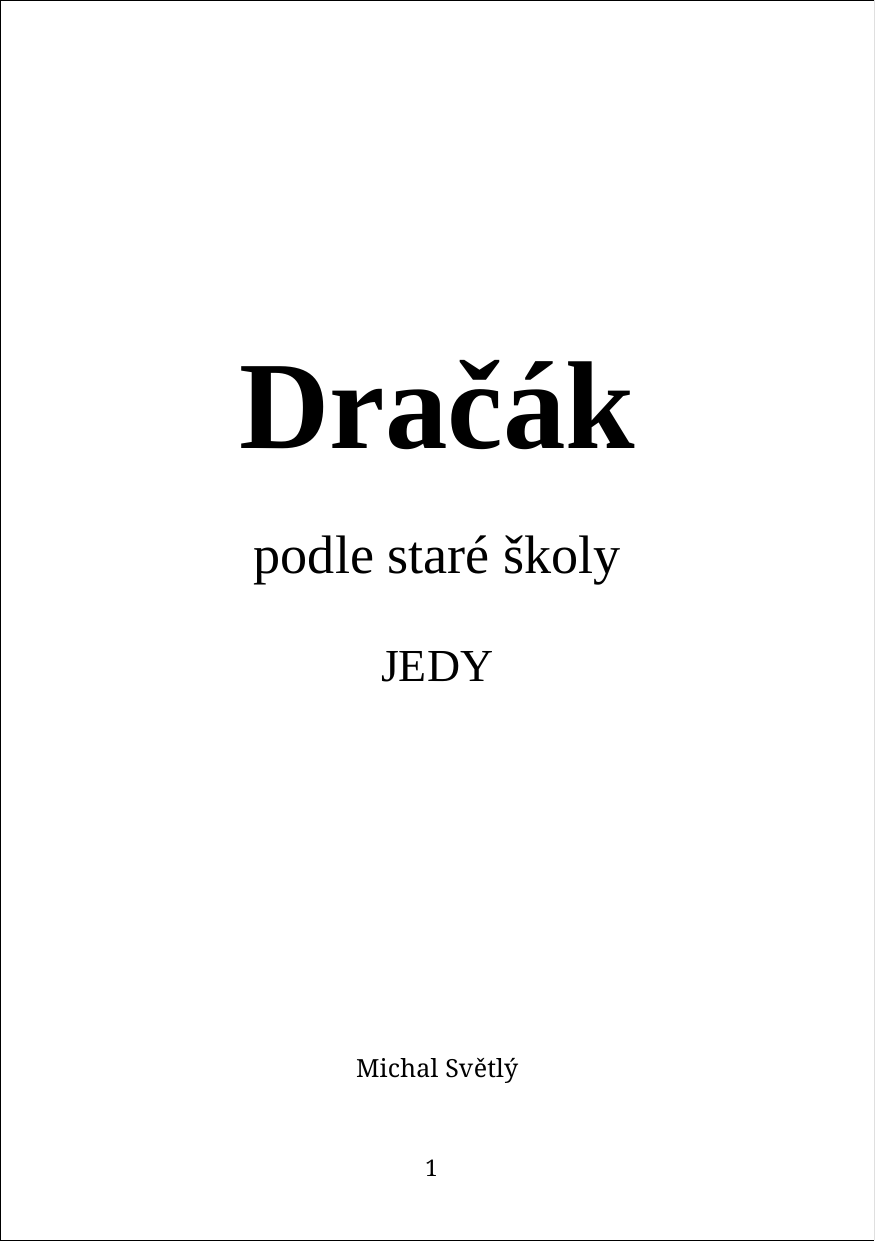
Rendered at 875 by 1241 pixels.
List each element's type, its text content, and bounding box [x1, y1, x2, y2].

text podle staré školy [118, 523, 756, 586]
text Michal Světlý [118, 1050, 756, 1084]
text JEDY [118, 638, 756, 691]
text Dračák [118, 331, 756, 475]
